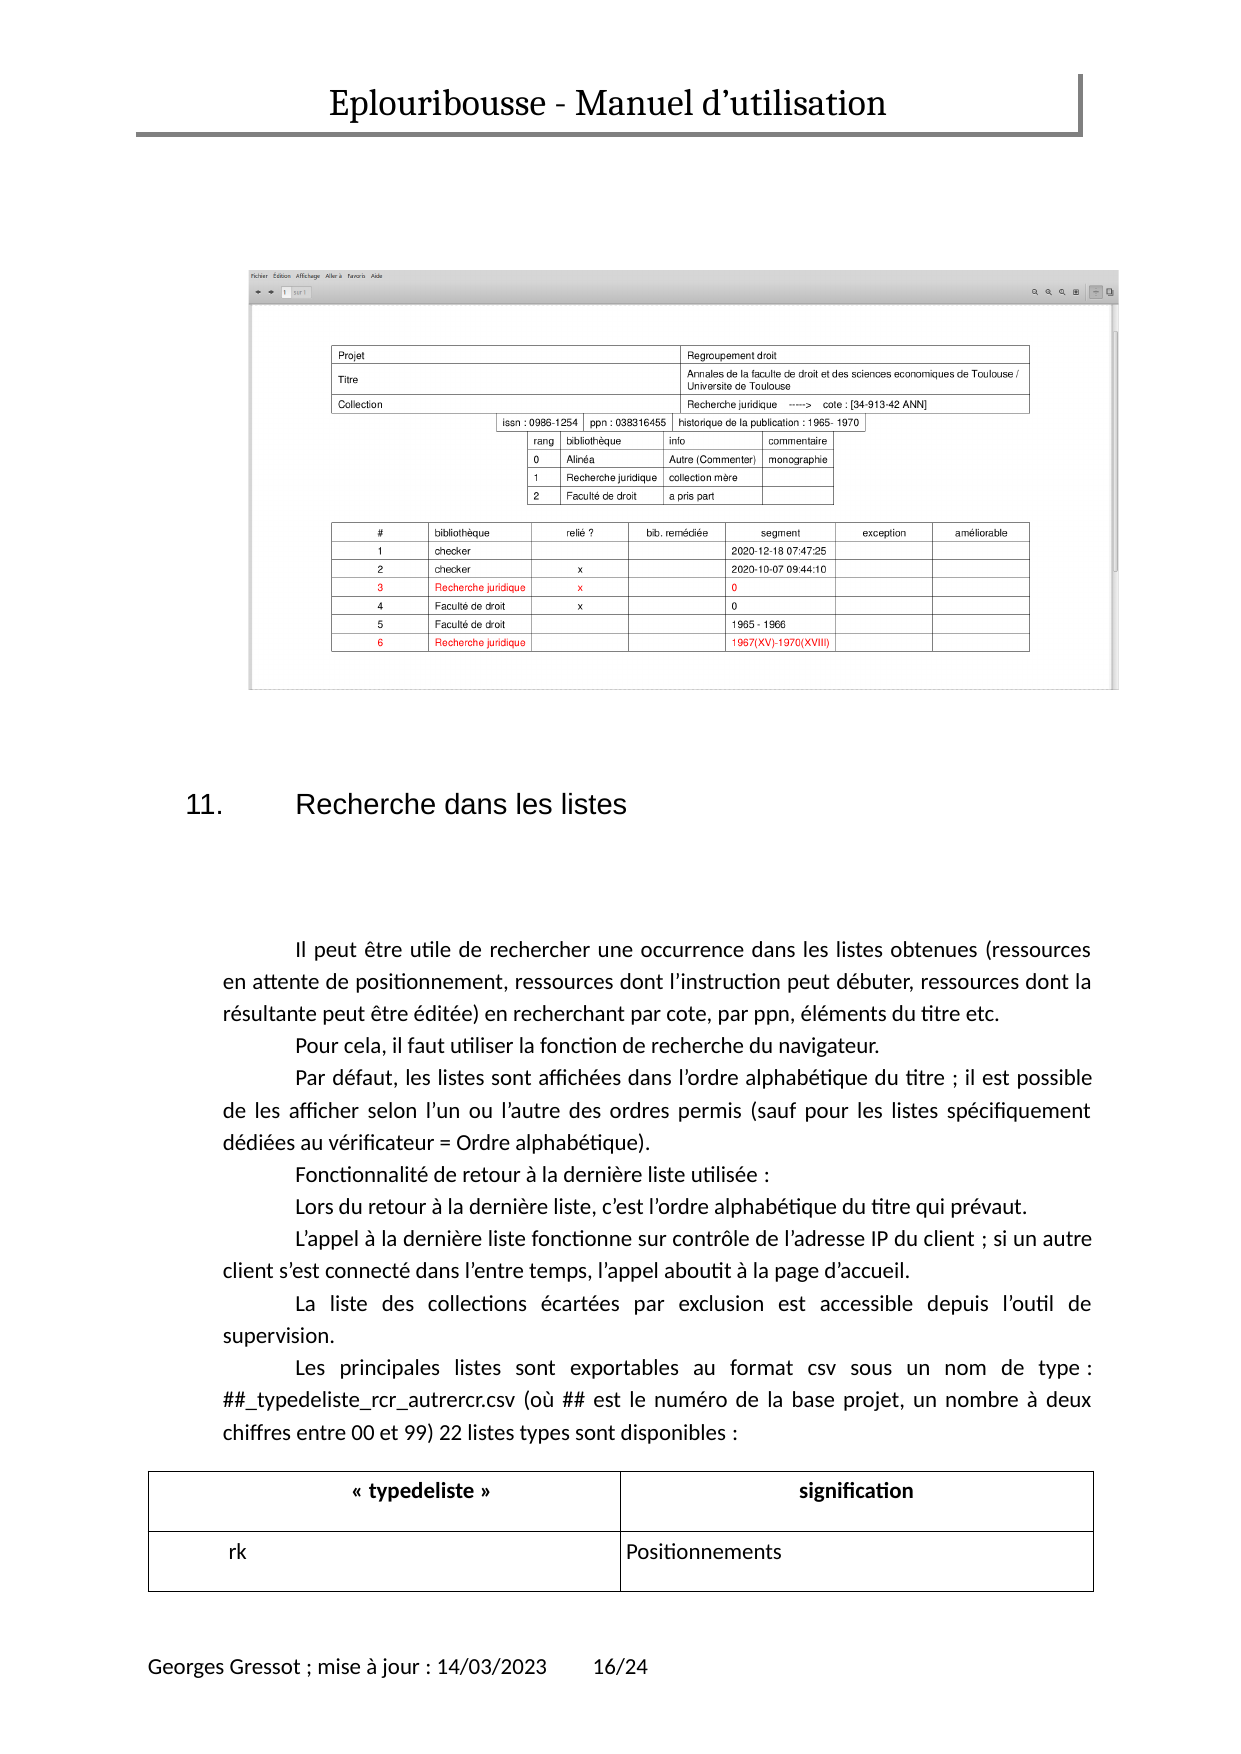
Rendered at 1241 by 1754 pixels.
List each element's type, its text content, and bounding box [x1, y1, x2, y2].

table_cell Positionnements [621, 1532, 1093, 1591]
subtitle Recherche dans les listes [185, 787, 1093, 821]
table_header signification [621, 1472, 1093, 1531]
list Lors du retour à la dernière liste, c’est l’ordre alphabétique du titre qui prévaut. [223, 1192, 1093, 1220]
list La liste des collections écartées par exclusion est accessible depuis l’outil de supervision. [223, 1289, 1093, 1349]
list L’appel à la dernière liste fonctionne sur contrôle de l’adresse IP du client ; si un autre client s’est connecté dans l’entre temps, l’appel aboutit à la page d’accueil. [223, 1224, 1093, 1285]
list Fonctionnalité de retour à la dernière liste utilisée : [223, 1160, 1093, 1188]
list Par défaut, les listes sont affichées dans l’ordre alphabétique du titre ; il est possible de les afficher selon l’un ou l’autre des ordres permis (sauf pour les listes spécifiquement dédiées au vérificateur = Ordre alphabétique). [223, 1063, 1093, 1156]
list Il peut être utile de rechercher une occurrence dans les listes obtenues (ressources en attente de positionnement, ressources dont l’instruction peut débuter, ressources dont la résultante peut être éditée) en recherchant par cote, par ppn, éléments du titre etc. [223, 935, 1093, 1027]
picture [248, 270, 1119, 690]
table_cell rk [149, 1532, 620, 1591]
list Pour cela, il faut utiliser la fonction de recherche du navigateur. [223, 1031, 1093, 1059]
table_header « typedeliste » [149, 1472, 620, 1531]
list Les principales listes sont exportables au format csv sous un nom de type : ##_typedeliste_rcr_autrercr.csv (où ## est le numéro de la base projet, un nombre à deux chiffres entre 00 et 99) 22 listes types sont disponibles : [223, 1353, 1093, 1446]
